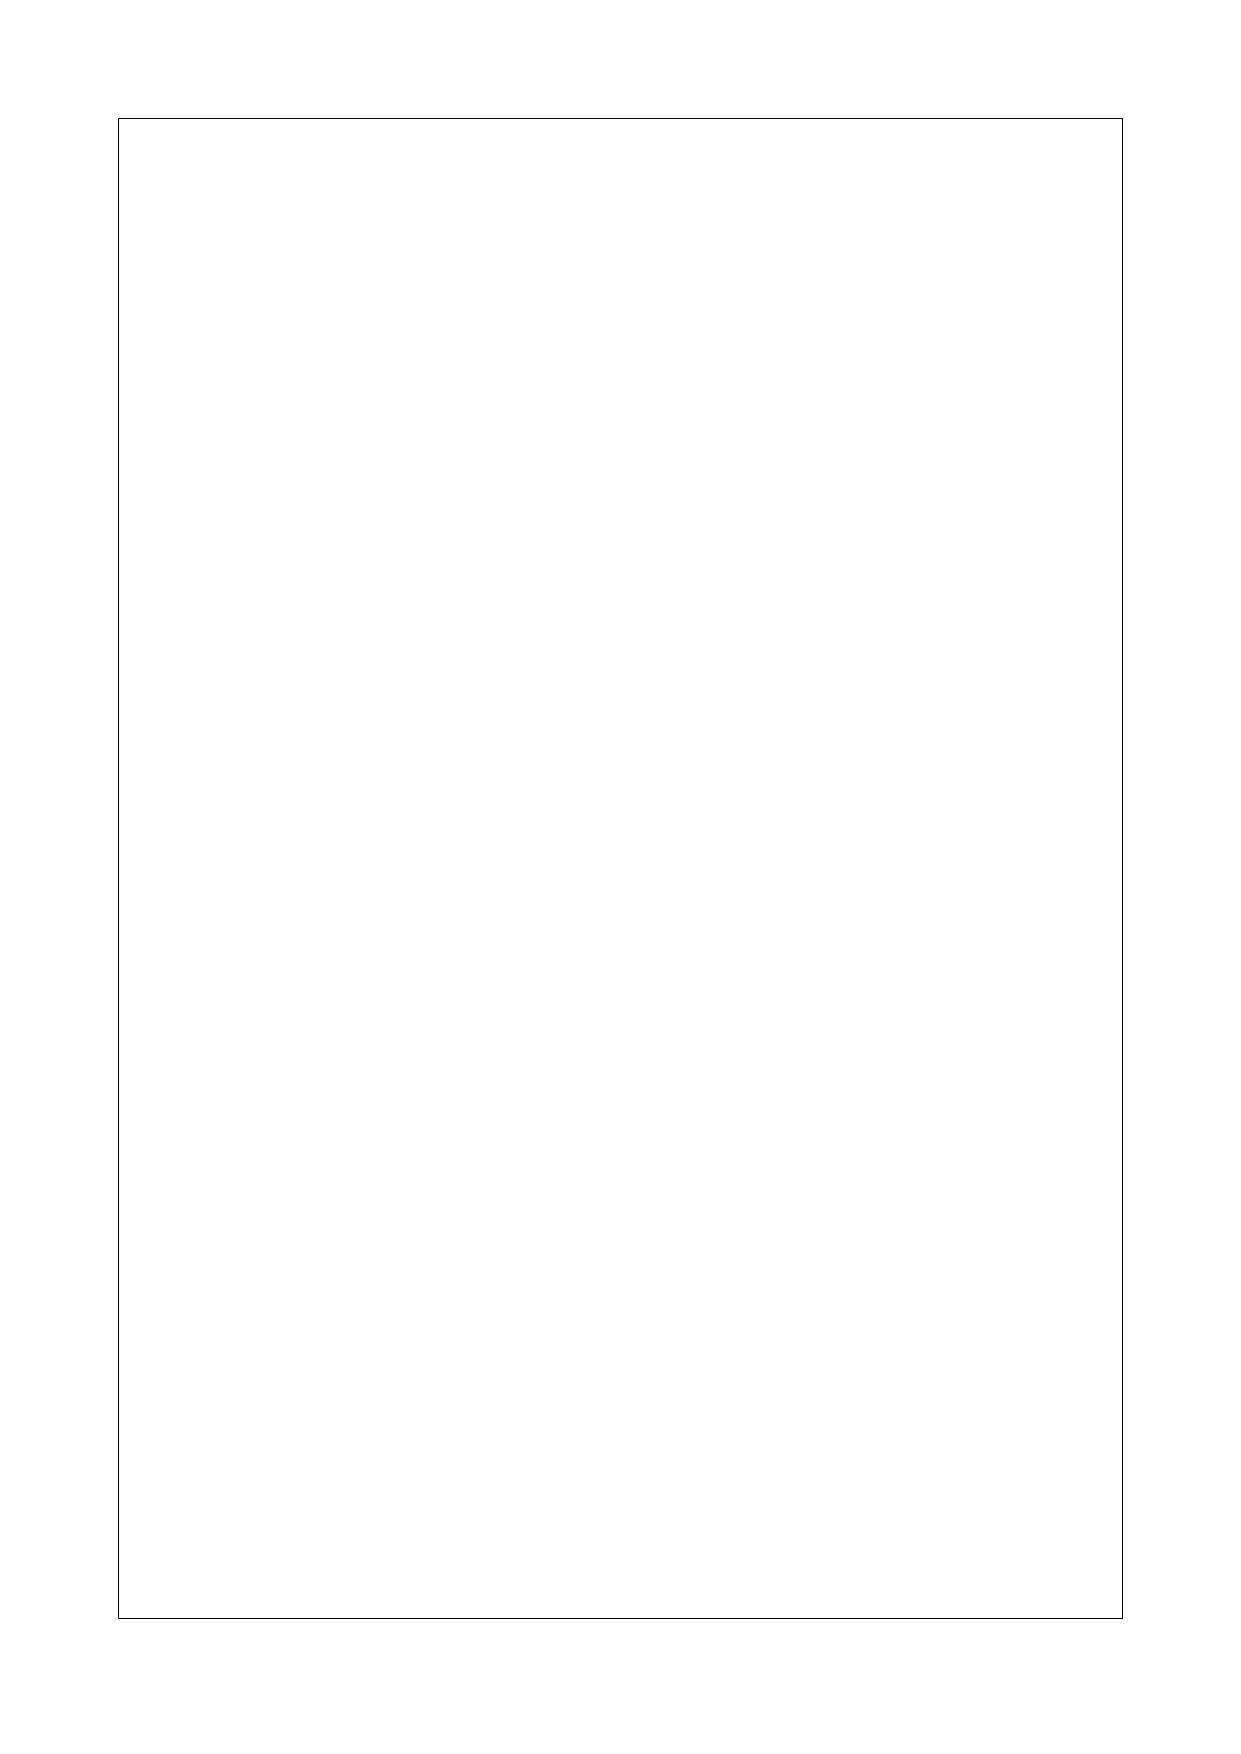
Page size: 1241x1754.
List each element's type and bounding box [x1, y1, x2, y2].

table_header [119, 119, 1122, 1618]
